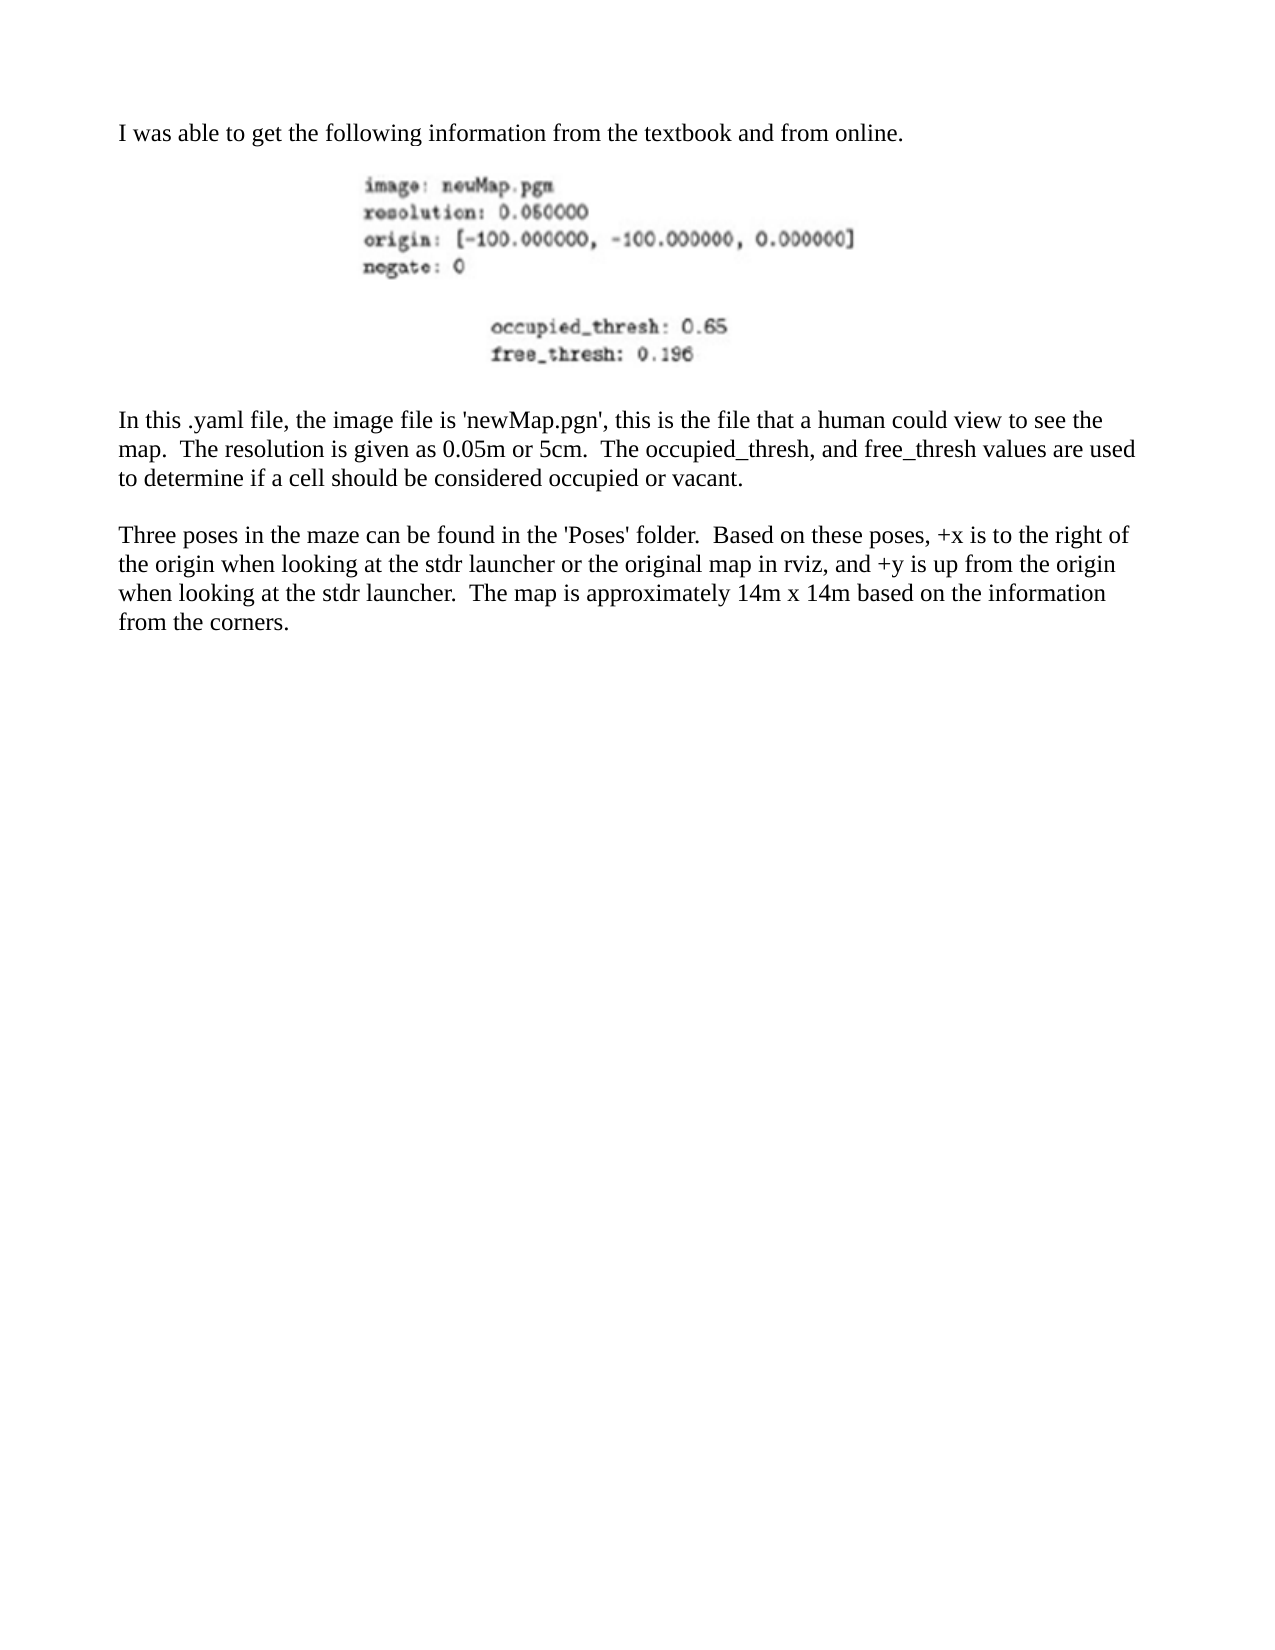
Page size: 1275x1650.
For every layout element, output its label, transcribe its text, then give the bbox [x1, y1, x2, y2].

text Three poses in the maze can be found in the 'Poses' folder. Based on these poses, +x is to the right of the origin when looking at the stdr launcher or the original map in rviz, and +y is up from the origin when looking at the stdr launcher. The map is approximately 14m x 14m based on the information from the corners. [118, 521, 1157, 636]
text I was able to get the following information from the textbook and from online. [118, 118, 1157, 147]
picture [295, 146, 980, 382]
text In this .yaml file, the image file is 'newMap.pgn', this is the file that a human could view to see the map. The resolution is given as 0.05m or 5cm. The occupied_thresh, and free_thresh values are used to determine if a cell should be considered occupied or vacant. [118, 406, 1157, 492]
